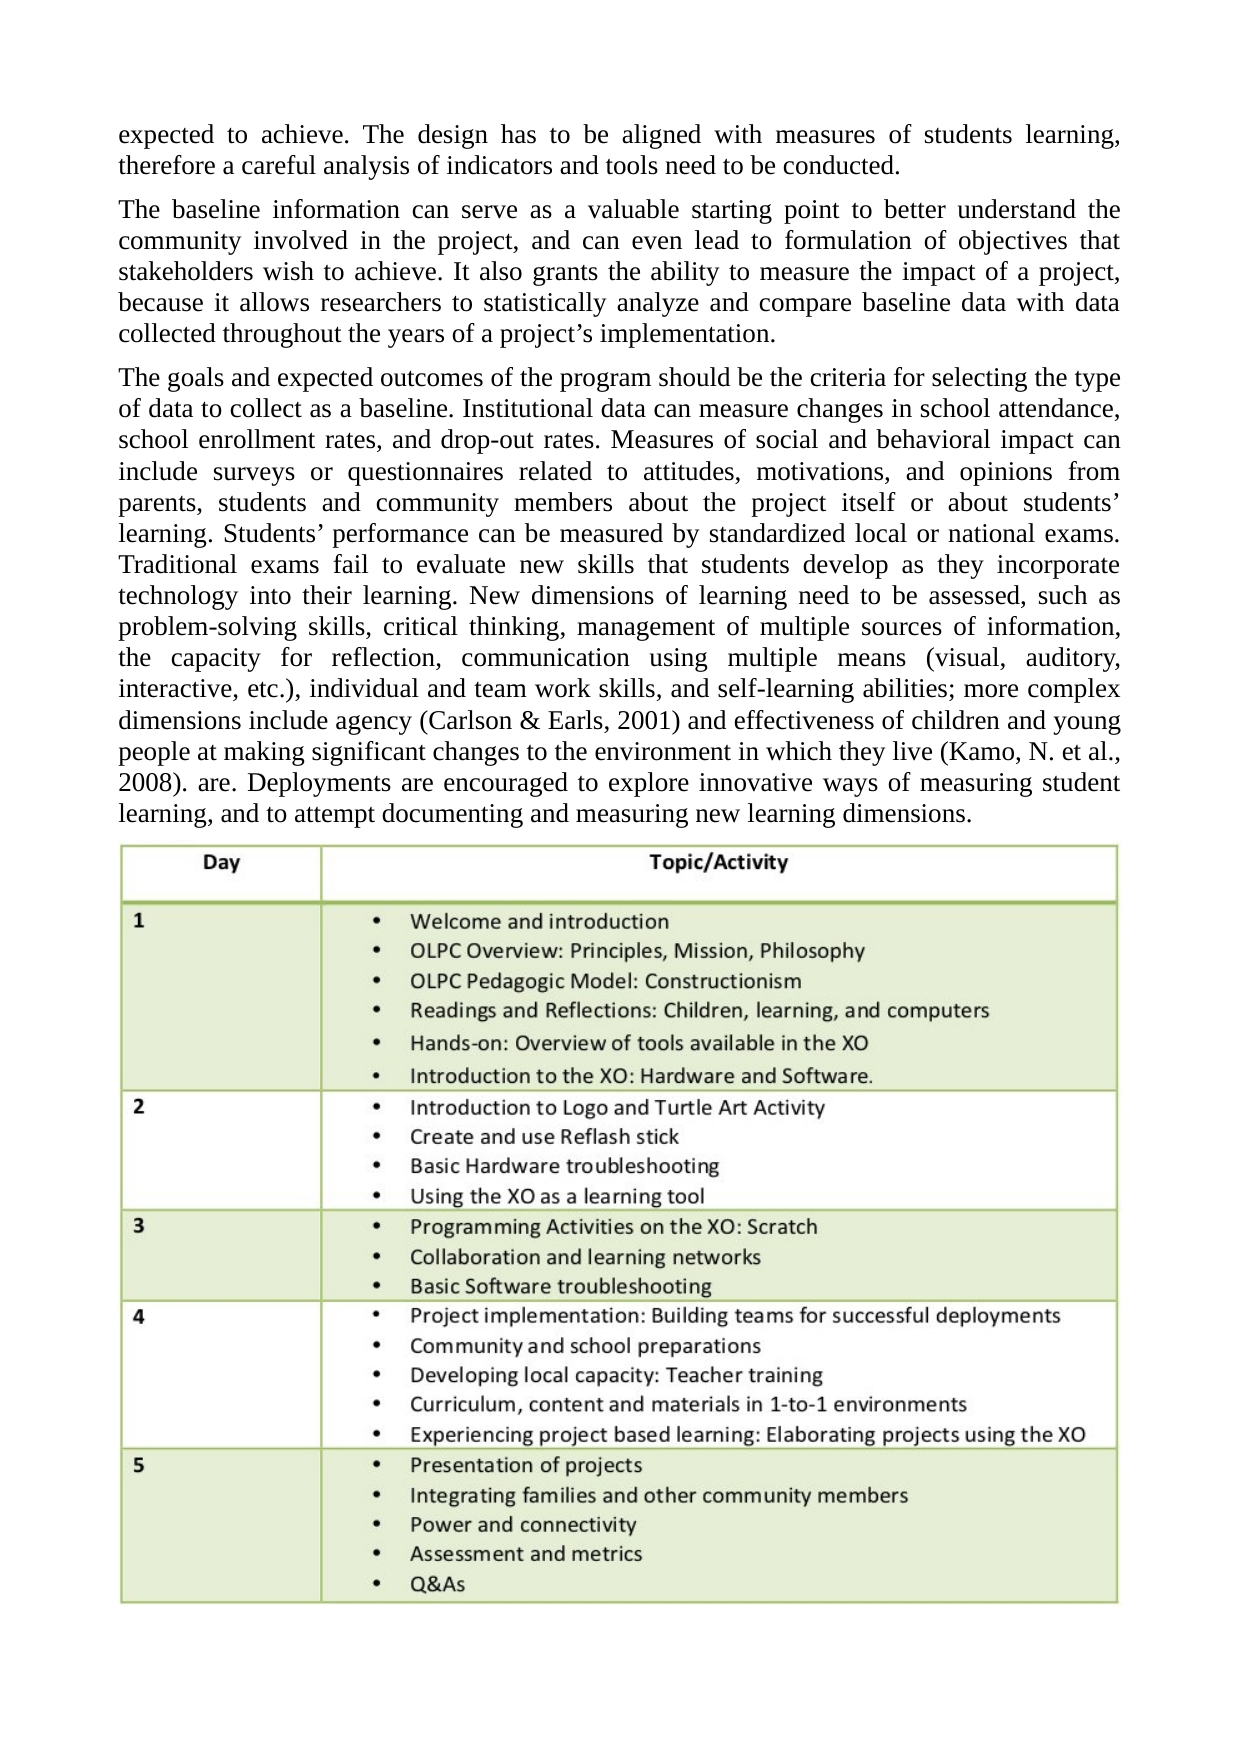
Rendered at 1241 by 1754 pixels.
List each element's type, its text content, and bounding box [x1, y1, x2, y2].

text expected to achieve. The design has to be aligned with measures of students learning, therefore a careful analysis of indicators and tools need to be conducted. [118, 118, 1122, 180]
picture [118, 840, 1123, 1606]
text The baseline information can serve as a valuable starting point to better understand the community involved in the project, and can even lead to formulation of objectives that stakeholders wish to achieve. It also grants the ability to measure the impact of a project, because it allows researchers to statistically analyze and compare baseline data with data collected throughout the years of a project’s implementation. [118, 193, 1122, 349]
text The goals and expected outcomes of the program should be the criteria for selecting the type of data to collect as a baseline. Institutional data can measure changes in school attendance, school enrollment rates, and drop-out rates. Measures of social and behavioral impact can include surveys or questionnaires related to attitudes, motivations, and opinions from parents, students and community members about the project itself or about students’ learning. Students’ performance can be measured by standardized local or national exams. Traditional exams fail to evaluate new skills that students develop as they incorporate technology into their learning. New dimensions of learning need to be assessed, such as problem-solving skills, critical thinking, management of multiple sources of information, the capacity for reflection, communication using multiple means (visual, auditory, interactive, etc.), individual and team work skills, and self-learning abilities; more complex dimensions include agency (Carlson & Earls, 2001) and effectiveness of children and young people at making significant changes to the environment in which they live (Kamo, N. et al., 2008). are. Deployments are encouraged to explore innovative ways of measuring student learning, and to attempt documenting and measuring new learning dimensions. [118, 361, 1122, 828]
